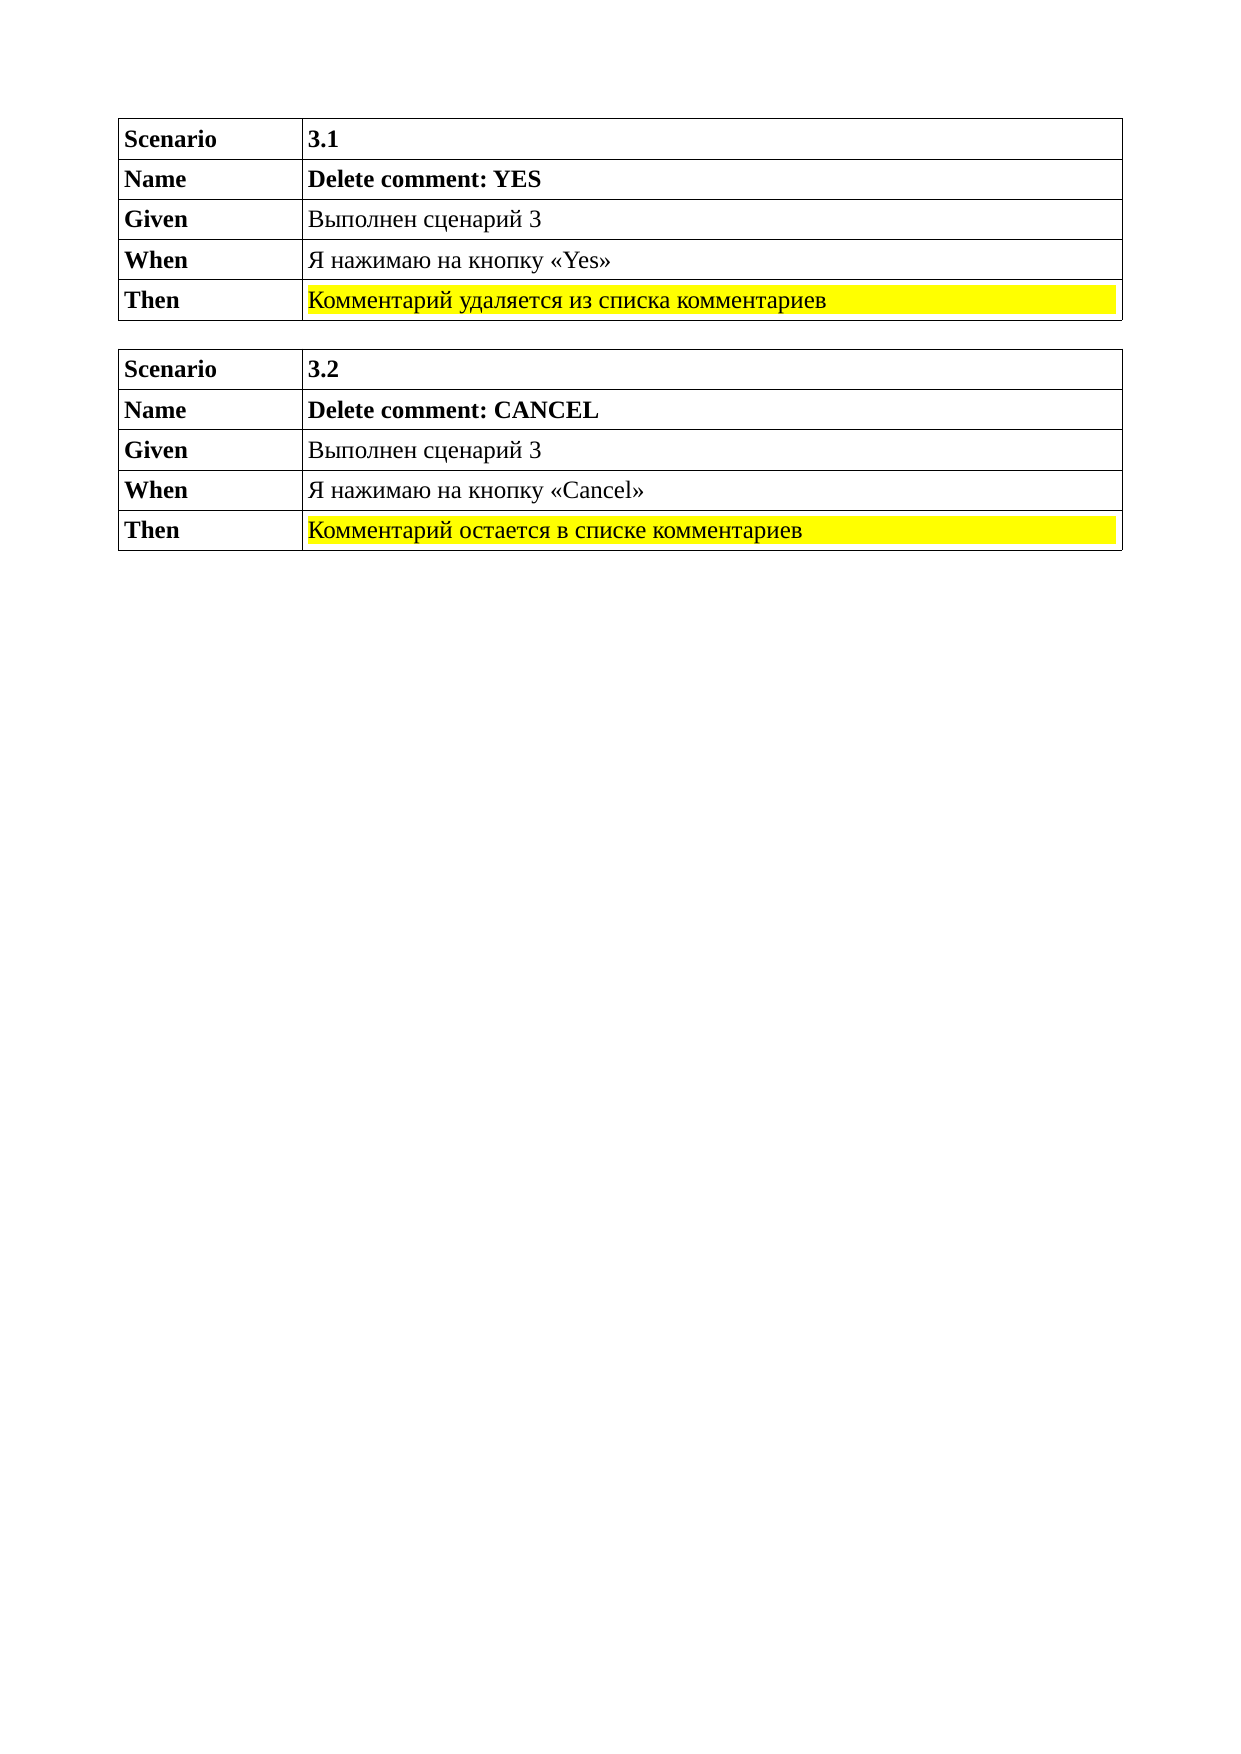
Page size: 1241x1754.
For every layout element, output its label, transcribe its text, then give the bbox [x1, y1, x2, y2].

table_cell Я нажимаю на кнопку «Yes» [303, 240, 1122, 279]
table_cell Выполнен сценарий 3 [303, 430, 1122, 469]
table_cell Given [119, 430, 302, 469]
table_cell Delete comment: CANCEL [303, 390, 1122, 429]
table_header Scenario [119, 350, 302, 389]
table_cell Комментарий удаляется из списка комментариев [303, 280, 1122, 320]
table_cell Комментарий остается в списке комментариев [303, 511, 1122, 550]
table_cell Выполнен сценарий 3 [303, 200, 1122, 239]
table_cell Я нажимаю на кнопку «Cancel» [303, 471, 1122, 510]
table_header 3.1 [303, 119, 1122, 158]
table_header Scenario [119, 119, 302, 158]
table_cell Delete comment: YES [303, 160, 1122, 199]
table_cell Name [119, 390, 302, 429]
table_cell Given [119, 200, 302, 239]
table_cell Name [119, 160, 302, 199]
table_cell When [119, 240, 302, 279]
table_header 3.2 [303, 350, 1122, 389]
table_cell When [119, 471, 302, 510]
table_cell Then [119, 511, 302, 550]
table_cell Then [119, 280, 302, 320]
